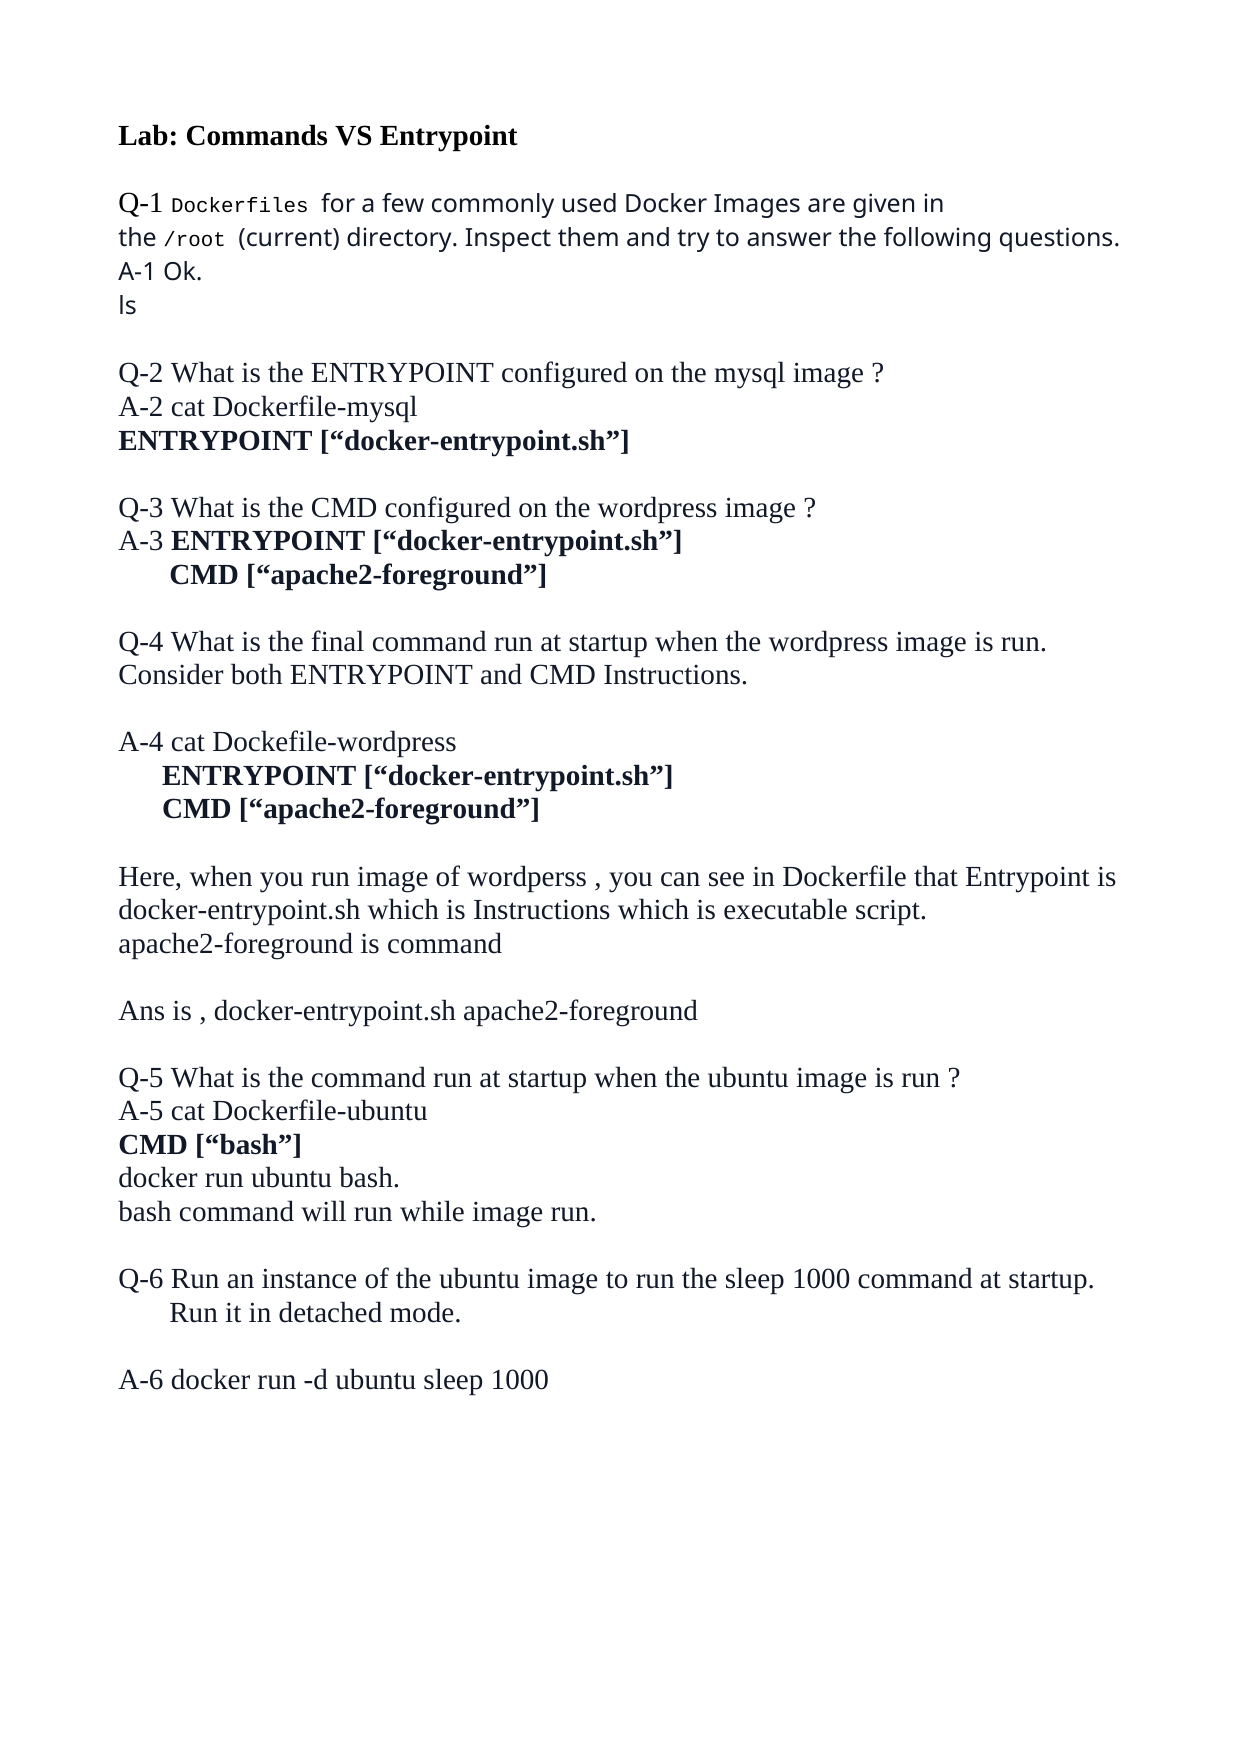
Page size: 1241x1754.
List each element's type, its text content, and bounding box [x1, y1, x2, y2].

text docker run ubuntu bash. [118, 1161, 1122, 1194]
text A-2 cat Dockerfile-mysql [118, 389, 1122, 423]
text A-6 docker run -d ubuntu sleep 1000 [118, 1362, 1122, 1395]
text Ans is , docker-entrypoint.sh apache2-foreground [118, 993, 1122, 1026]
text Q-4 What is the final command run at startup when the wordpress image is run. Consider both ENTRYPOINT and CMD Instructions. [118, 624, 1122, 691]
text A-1 Ok. [118, 254, 1122, 288]
text Run it in detached mode. [118, 1295, 1122, 1328]
text bash command will run while image run. [118, 1194, 1122, 1228]
text Q-3 What is the CMD configured on the wordpress image ? [118, 490, 1122, 523]
text Lab: Commands VS Entrypoint [118, 118, 1122, 152]
text A-4 cat Dockefile-wordpress [118, 724, 1122, 758]
text A-3 ENTRYPOINT [“docker-entrypoint.sh”] [118, 523, 1122, 557]
text ENTRYPOINT [“docker-entrypoint.sh”] [118, 423, 1122, 456]
text CMD [“bash”] [118, 1127, 1122, 1161]
text Q-1 Dockerfiles for a few commonly used Docker Images are given in the /root (current) directory. Inspect them and try to answer the following questions. [118, 185, 1122, 254]
text CMD [“apache2-foreground”] [118, 792, 1122, 825]
text Q-5 What is the command run at startup when the ubuntu image is run ? [118, 1060, 1122, 1093]
text A-5 cat Dockerfile-ubuntu [118, 1093, 1122, 1127]
text ls [118, 288, 1122, 322]
text Q-2 What is the ENTRYPOINT configured on the mysql image ? [118, 356, 1122, 389]
text ENTRYPOINT [“docker-entrypoint.sh”] [118, 758, 1122, 792]
text CMD [“apache2-foreground”] [118, 557, 1122, 590]
text apache2-foreground is command [118, 926, 1122, 959]
text Here, when you run image of wordperss , you can see in Dockerfile that Entrypoint is docker-entrypoint.sh which is Instructions which is executable script. [118, 859, 1122, 926]
text Q-6 Run an instance of the ubuntu image to run the sleep 1000 command at startup. [118, 1261, 1122, 1295]
